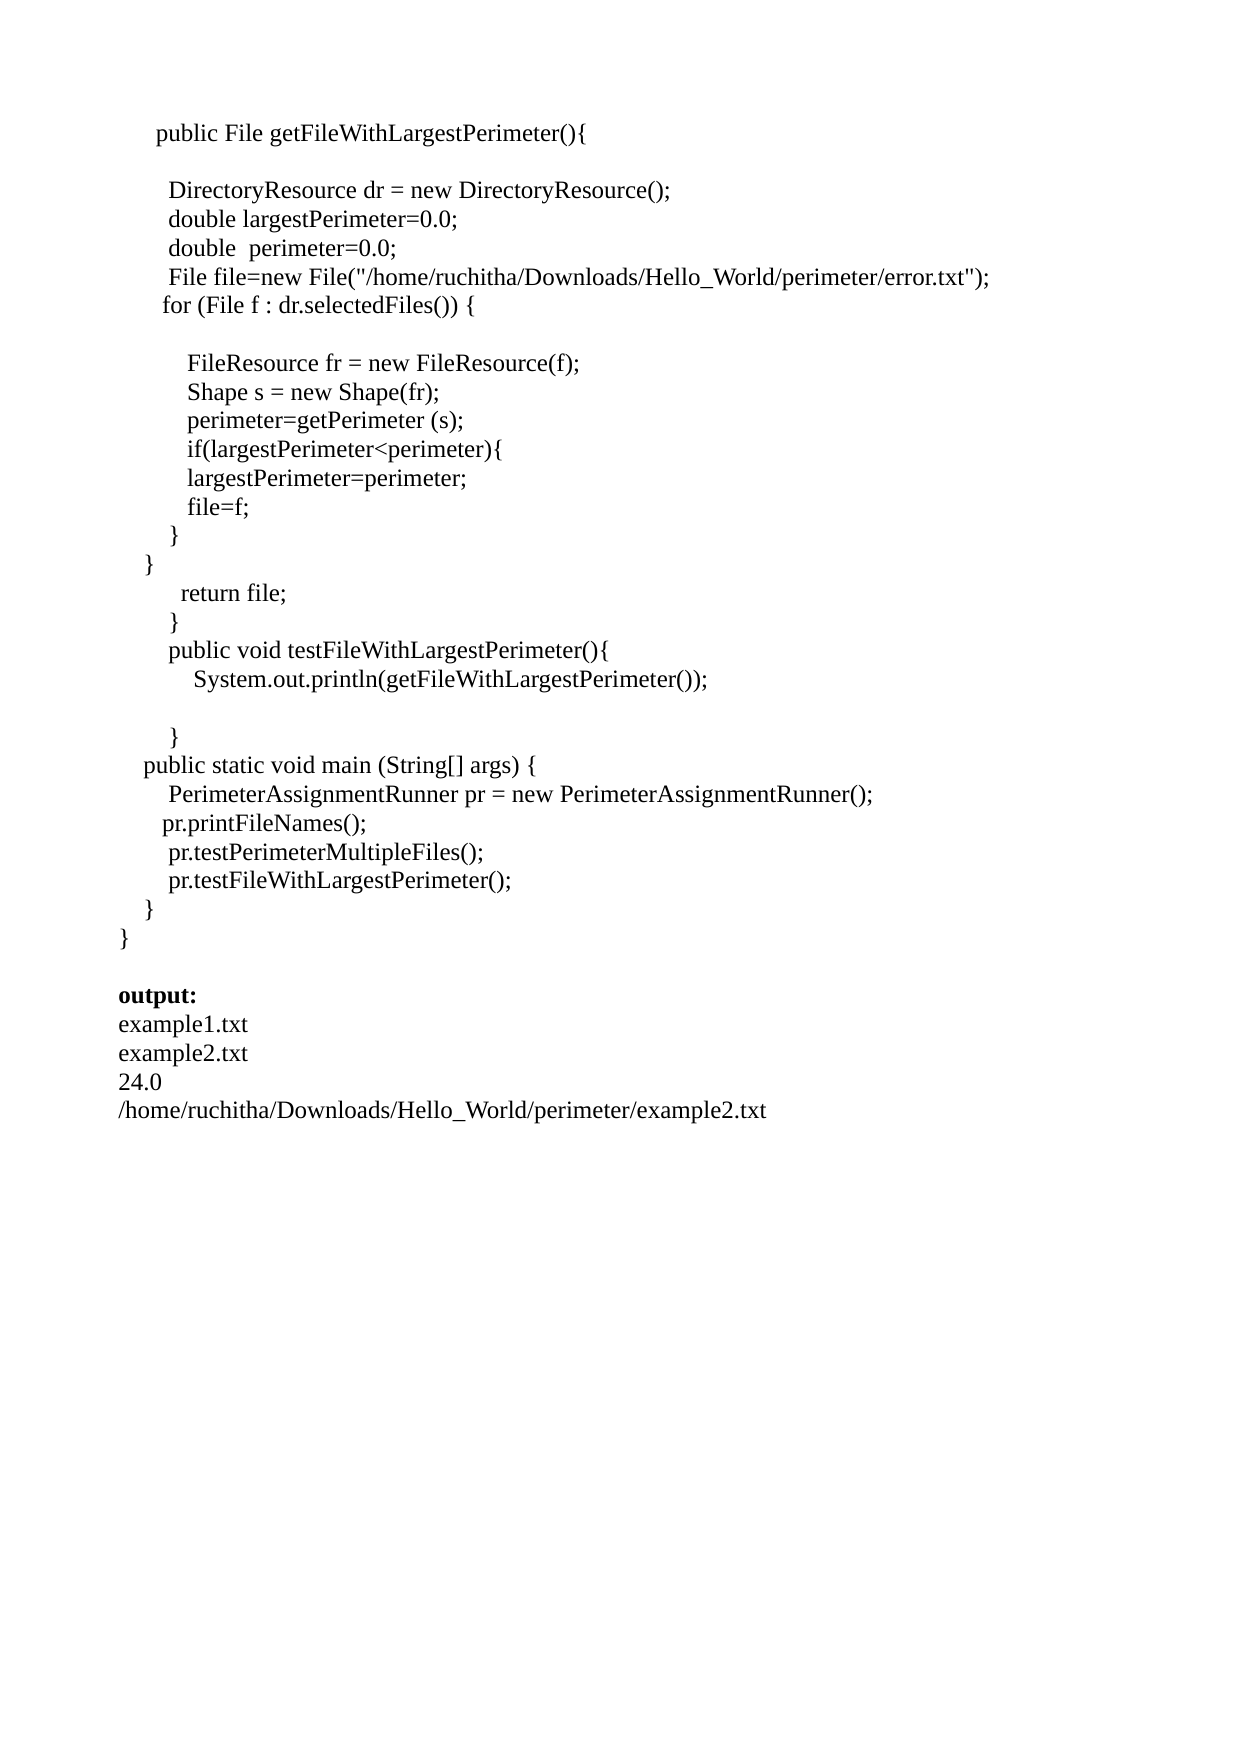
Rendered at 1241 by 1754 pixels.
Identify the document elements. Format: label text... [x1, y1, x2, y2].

text pr.testPerimeterMultipleFiles(); [118, 837, 1122, 866]
text } [118, 894, 1122, 923]
text return file; [118, 578, 1122, 607]
text } [118, 923, 1122, 952]
text output: [118, 981, 1122, 1009]
text public void testFileWithLargestPerimeter(){ [118, 636, 1122, 664]
text File file=new File("/home/ruchitha/Downloads/Hello_World/perimeter/error.txt"); [118, 262, 1122, 291]
text } [118, 722, 1122, 751]
text } [118, 549, 1122, 578]
text FileResource fr = new FileResource(f); [118, 348, 1122, 377]
text } [118, 607, 1122, 636]
text Shape s = new Shape(fr); [118, 377, 1122, 406]
text double largestPerimeter=0.0; [118, 204, 1122, 233]
text pr.testFileWithLargestPerimeter(); [118, 866, 1122, 894]
text example1.txt [118, 1009, 1122, 1038]
text } [118, 521, 1122, 549]
text DirectoryResource dr = new DirectoryResource(); [118, 176, 1122, 204]
text public File getFileWithLargestPerimeter(){ [118, 118, 1122, 147]
text public static void main (String[] args) { [118, 751, 1122, 779]
text PerimeterAssignmentRunner pr = new PerimeterAssignmentRunner(); [118, 779, 1122, 808]
text 24.0 [118, 1067, 1122, 1096]
text for (File f : dr.selectedFiles()) { [118, 291, 1122, 319]
text System.out.println(getFileWithLargestPerimeter()); [118, 664, 1122, 693]
text if(largestPerimeter<perimeter){ [118, 434, 1122, 463]
text largestPerimeter=perimeter; [118, 463, 1122, 492]
text example2.txt [118, 1038, 1122, 1067]
text file=f; [118, 492, 1122, 521]
text /home/ruchitha/Downloads/Hello_World/perimeter/example2.txt [118, 1096, 1122, 1124]
text pr.printFileNames(); [118, 808, 1122, 837]
text perimeter=getPerimeter (s); [118, 406, 1122, 434]
text double perimeter=0.0; [118, 233, 1122, 262]
